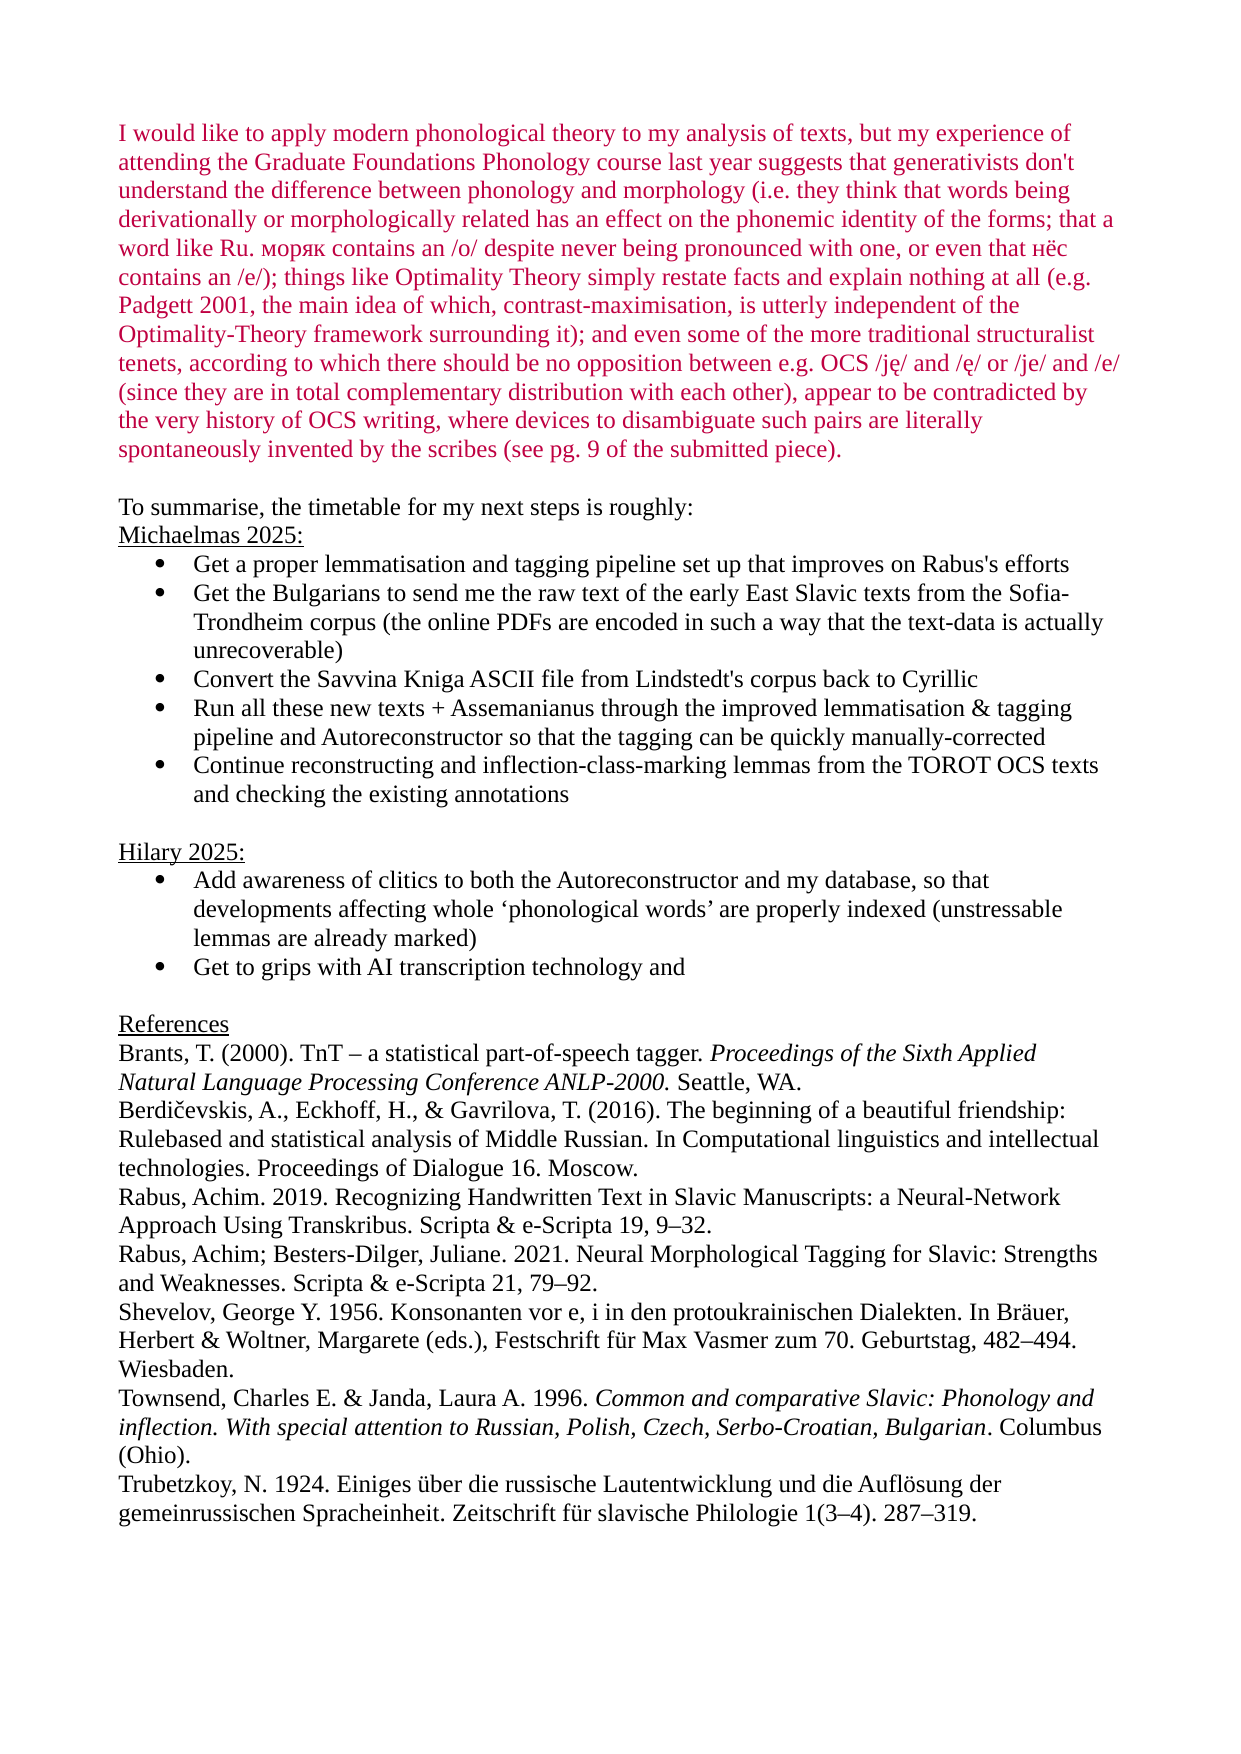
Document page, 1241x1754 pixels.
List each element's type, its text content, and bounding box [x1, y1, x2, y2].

text To summarise, the timetable for my next steps is roughly: [118, 492, 1122, 521]
text Michaelmas 2025: [118, 521, 1122, 549]
list Get a proper lemmatisation and tagging pipeline set up that improves on Rabus's efforts [156, 549, 1122, 578]
text Shevelov, George Y. 1956. Konsonanten vor e, i in den protoukrainischen Dialekten. In Bräuer, Herbert & Woltner, Margarete (eds.), Festschrift für Max Vasmer zum 70. Geburtstag, 482–494. Wiesbaden. [118, 1297, 1122, 1383]
text I would like to apply modern phonological theory to my analysis of texts, but my experience of attending the Graduate Foundations Phonology course last year suggests that generativists don't understand the difference between phonology and morphology (i.e. they think that words being derivationally or morphologically related has an effect on the phonemic identity of the forms; that a word like Ru. моряк contains an /o/ despite never being pronounced with one, or even that нёс contains an /e/); things like Optimality Theory simply restate facts and explain nothing at all (e.g. Padgett 2001, the main idea of which, contrast-maximisation, is utterly independent of the Optimality-Theory framework surrounding it); and even some of the more traditional structuralist tenets, according to which there should be no opposition between e.g. OCS /ję/ and /ę/ or /je/ and /e/ (since they are in total complementary distribution with each other), appear to be contradicted by the very history of OCS writing, where devices to disambiguate such pairs are literally spontaneously invented by the scribes (see pg. 9 of the submitted piece). [118, 118, 1122, 463]
list Convert the Savvina Kniga ASCII file from Lindstedt's corpus back to Cyrillic [156, 664, 1122, 693]
text Hilary 2025: [118, 837, 1122, 866]
text Rabus, Achim. 2019. Recognizing Handwritten Text in Slavic Manuscripts: a Neural-Network Approach Using Transkribus. Scripta & e-Scripta 19, 9–32. [118, 1182, 1122, 1239]
list Get to grips with AI transcription technology and [156, 952, 1122, 981]
text Brants, T. (2000). TnT – a statistical part-of-speech tagger. Proceedings of the Sixth Applied Natural Language Processing Conference ANLP-2000. Seattle, WA. [118, 1038, 1122, 1096]
text Townsend, Charles E. & Janda, Laura A. 1996. Common and comparative Slavic: Phonology and inflection. With special attention to Russian, Polish, Czech, Serbo-Croatian, Bulgarian. Columbus (Ohio). [118, 1383, 1122, 1469]
text Trubetzkoy, N. 1924. Einiges über die russische Lautentwicklung und die Auflösung der gemeinrussischen Spracheinheit. Zeitschrift für slavische Philologie 1(3–4). 287–319. [118, 1469, 1122, 1527]
text References [118, 1009, 1122, 1038]
text Berdičevskis, A., Eckhoff, H., & Gavrilova, T. (2016). The beginning of a beautiful friendship: Rulebased and statistical analysis of Middle Russian. In Computational linguistics and intellectual technologies. Proceedings of Dialogue 16. Moscow. [118, 1096, 1122, 1182]
list Add awareness of clitics to both the Autoreconstructor and my database, so that developments affecting whole ‘phonological words’ are properly indexed (unstressable lemmas are already marked) [156, 866, 1122, 952]
list Get the Bulgarians to send me the raw text of the early East Slavic texts from the Sofia-Trondheim corpus (the online PDFs are encoded in such a way that the text-data is actually unrecoverable) [156, 578, 1122, 664]
text Rabus, Achim; Besters-Dilger, Juliane. 2021. Neural Morphological Tagging for Slavic: Strengths and Weaknesses. Scripta & e-Scripta 21, 79–92. [118, 1239, 1122, 1297]
list Run all these new texts + Assemanianus through the improved lemmatisation & tagging pipeline and Autoreconstructor so that the tagging can be quickly manually-corrected [156, 693, 1122, 751]
list Continue reconstructing and inflection-class-marking lemmas from the TOROT OCS texts and checking the existing annotations [156, 751, 1122, 808]
